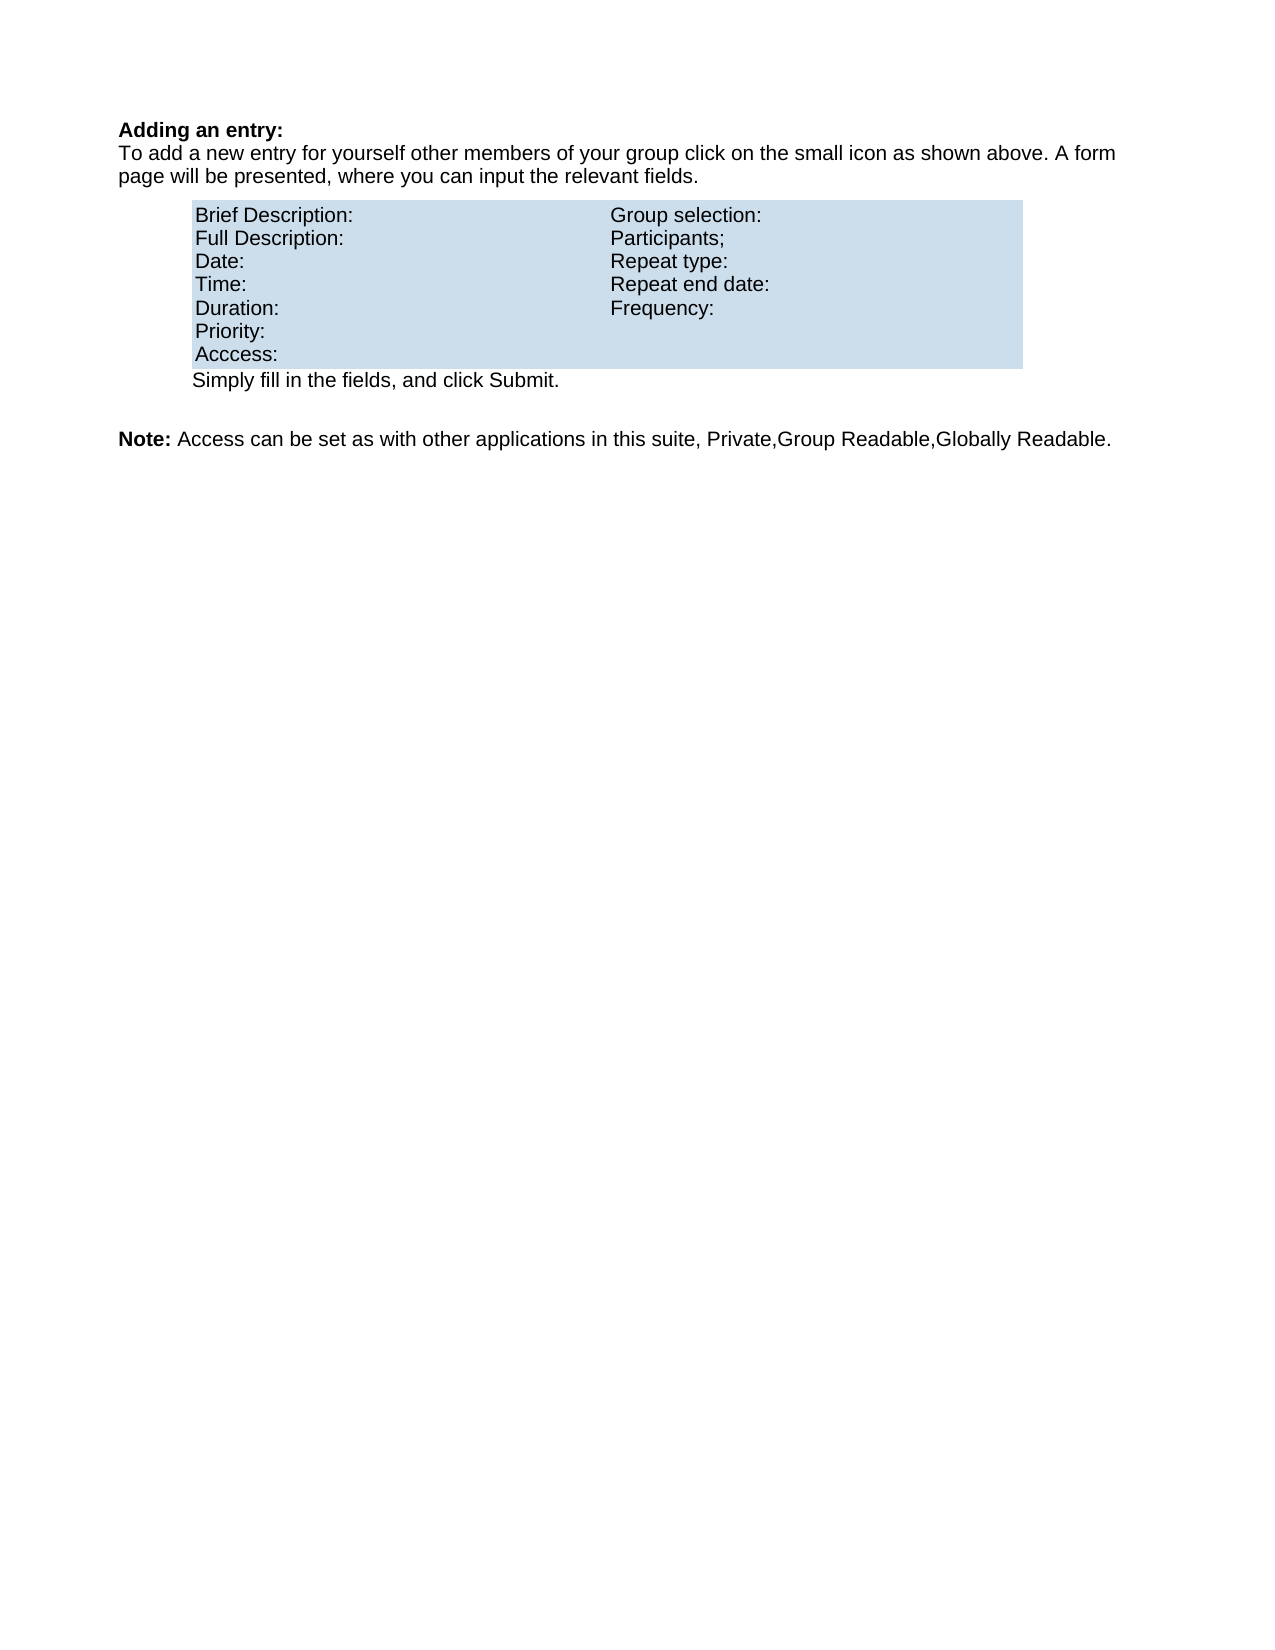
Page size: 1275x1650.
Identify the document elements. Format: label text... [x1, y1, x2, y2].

text Adding an entry: To add a new entry for yourself other members of your group click on the small icon as shown above. A form page will be presented, where you can input the relevant fields. [118, 118, 1157, 188]
text Note: Access can be set as with other applications in this suite, Private,Group Readable,Globally Readable. [118, 404, 1157, 451]
table_header Brief Description: Full Description: Date: Time: Duration: Priority: Acccess: [192, 200, 607, 369]
list Simply fill in the fields, and click Submit. [162, 369, 1157, 392]
table_header Group selection: Participants; Repeat type: Repeat end date: Frequency: [607, 200, 1023, 369]
